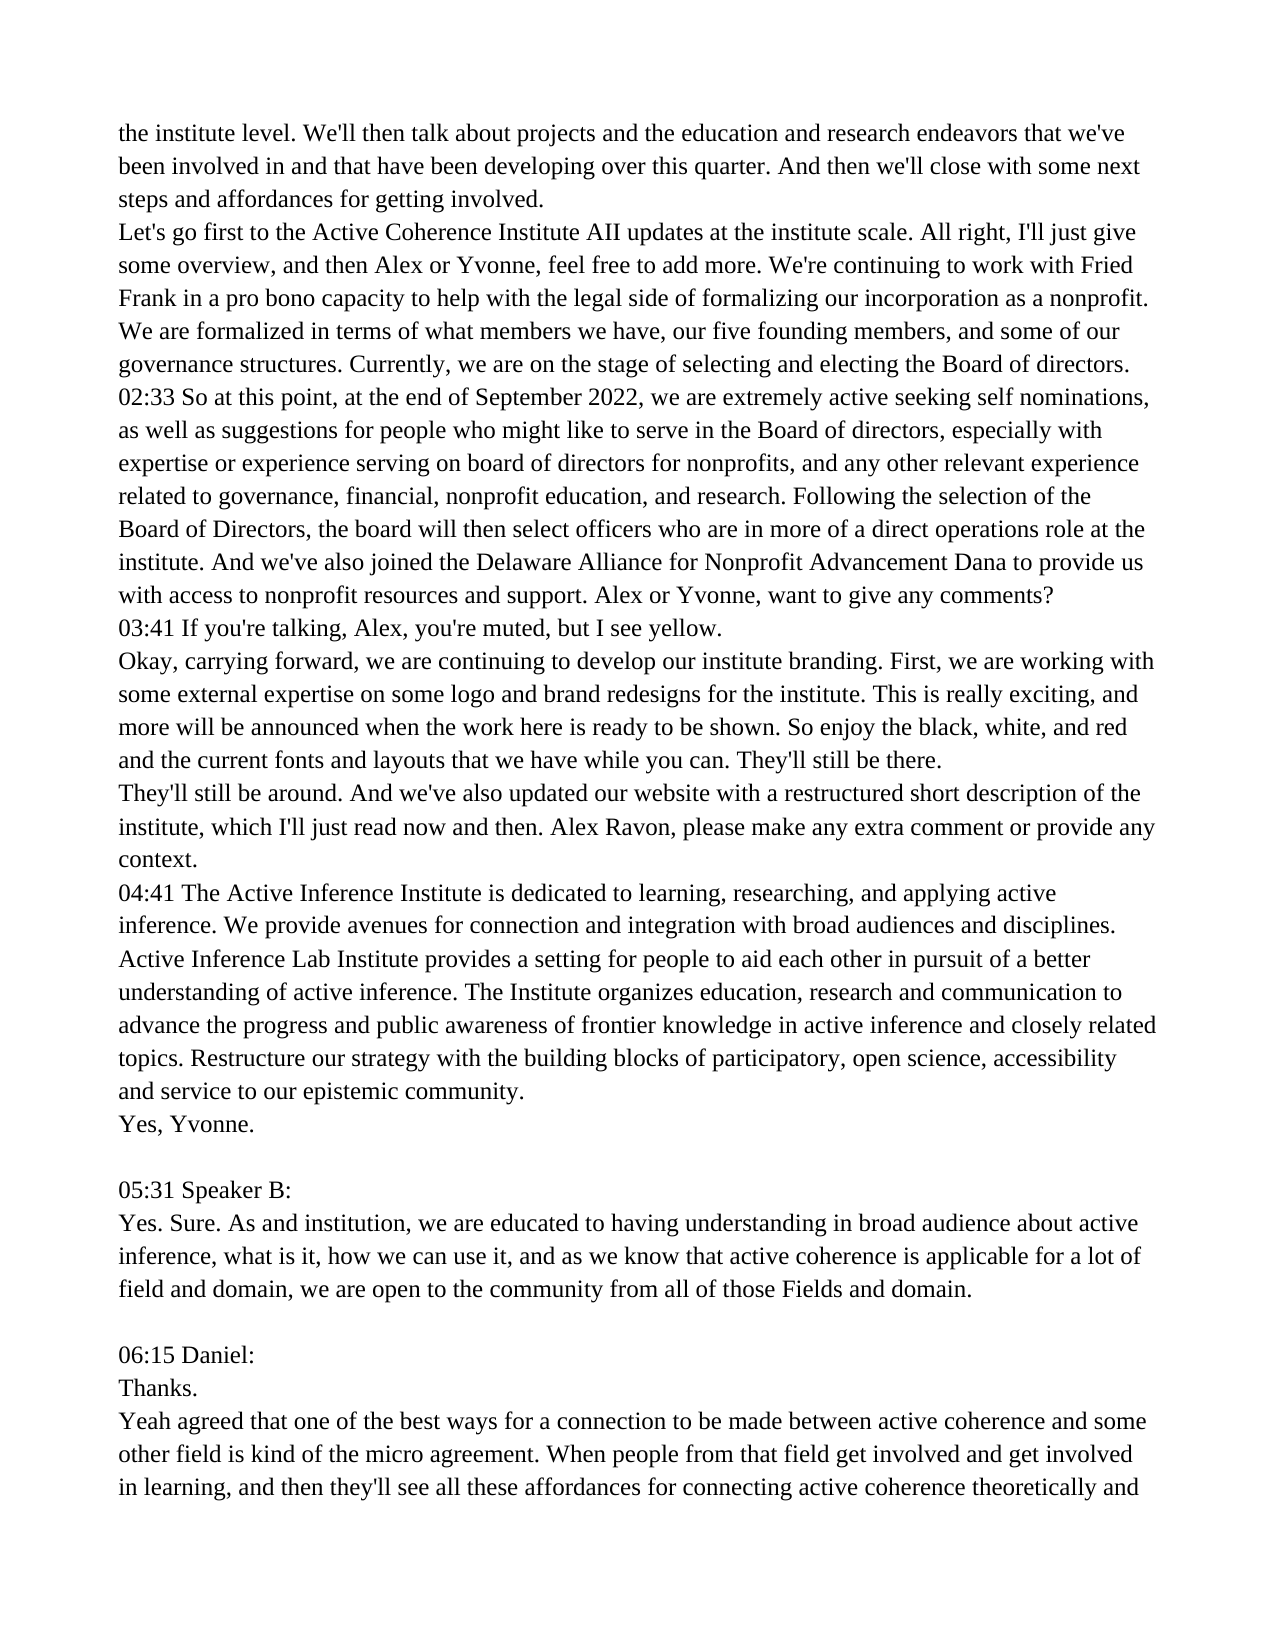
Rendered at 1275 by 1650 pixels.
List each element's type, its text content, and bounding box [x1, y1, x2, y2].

text 03:41 If you're talking, Alex, you're muted, but I see yellow. [118, 613, 1157, 642]
text Yes. Sure. As and institution, we are educated to having understanding in broad audience about active inference, what is it, how we can use it, and as we know that active coherence is applicable for a lot of field and domain, we are open to the community from all of those Fields and domain. [118, 1208, 1157, 1303]
text Yeah agreed that one of the best ways for a connection to be made between active coherence and some other field is kind of the micro agreement. When people from that field get involved and get involved in learning, and then they'll see all these affordances for connecting active coherence theoretically and [118, 1406, 1157, 1501]
text the institute level. We'll then talk about projects and the education and research endeavors that we've been involved in and that have been developing over this quarter. And then we'll close with some next steps and affordances for getting involved. [118, 118, 1157, 213]
text 05:31 Speaker B: [118, 1175, 1157, 1203]
text Let's go first to the Active Coherence Institute AII updates at the institute scale. All right, I'll just give some overview, and then Alex or Yvonne, feel free to add more. We're continuing to work with Fried Frank in a pro bono capacity to help with the legal side of formalizing our incorporation as a nonprofit. We are formalized in terms of what members we have, our five founding members, and some of our governance structures. Currently, we are on the stage of selecting and electing the Board of directors. [118, 217, 1157, 378]
text Thanks. [118, 1373, 1157, 1402]
text Yes, Yvonne. [118, 1109, 1157, 1137]
text 06:15 Daniel: [118, 1340, 1157, 1369]
text Active Inference Lab Institute provides a setting for people to aid each other in pursuit of a better understanding of active inference. The Institute organizes education, research and communication to advance the progress and public awareness of frontier knowledge in active inference and closely related topics. Restructure our strategy with the building blocks of participatory, open science, accessibility and service to our epistemic community. [118, 944, 1157, 1104]
text 02:33 So at this point, at the end of September 2022, we are extremely active seeking self nominations, as well as suggestions for people who might like to serve in the Board of directors, especially with expertise or experience serving on board of directors for nonprofits, and any other relevant experience related to governance, financial, nonprofit education, and research. Following the selection of the Board of Directors, the board will then select officers who are in more of a direct operations role at the institute. And we've also joined the Delaware Alliance for Nonprofit Advancement Dana to provide us with access to nonprofit resources and support. Alex or Yvonne, want to give any comments? [118, 382, 1157, 609]
text Okay, carrying forward, we are continuing to develop our institute branding. First, we are working with some external expertise on some logo and brand redesigns for the institute. This is really exciting, and more will be announced when the work here is ready to be shown. So enjoy the black, white, and red and the current fonts and layouts that we have while you can. They'll still be there. [118, 646, 1157, 774]
text 04:41 The Active Inference Institute is dedicated to learning, researching, and applying active inference. We provide avenues for connection and integration with broad audiences and disciplines. [118, 878, 1157, 939]
text They'll still be around. And we've also updated our website with a restructured short description of the institute, which I'll just read now and then. Alex Ravon, please make any extra comment or provide any context. [118, 778, 1157, 873]
